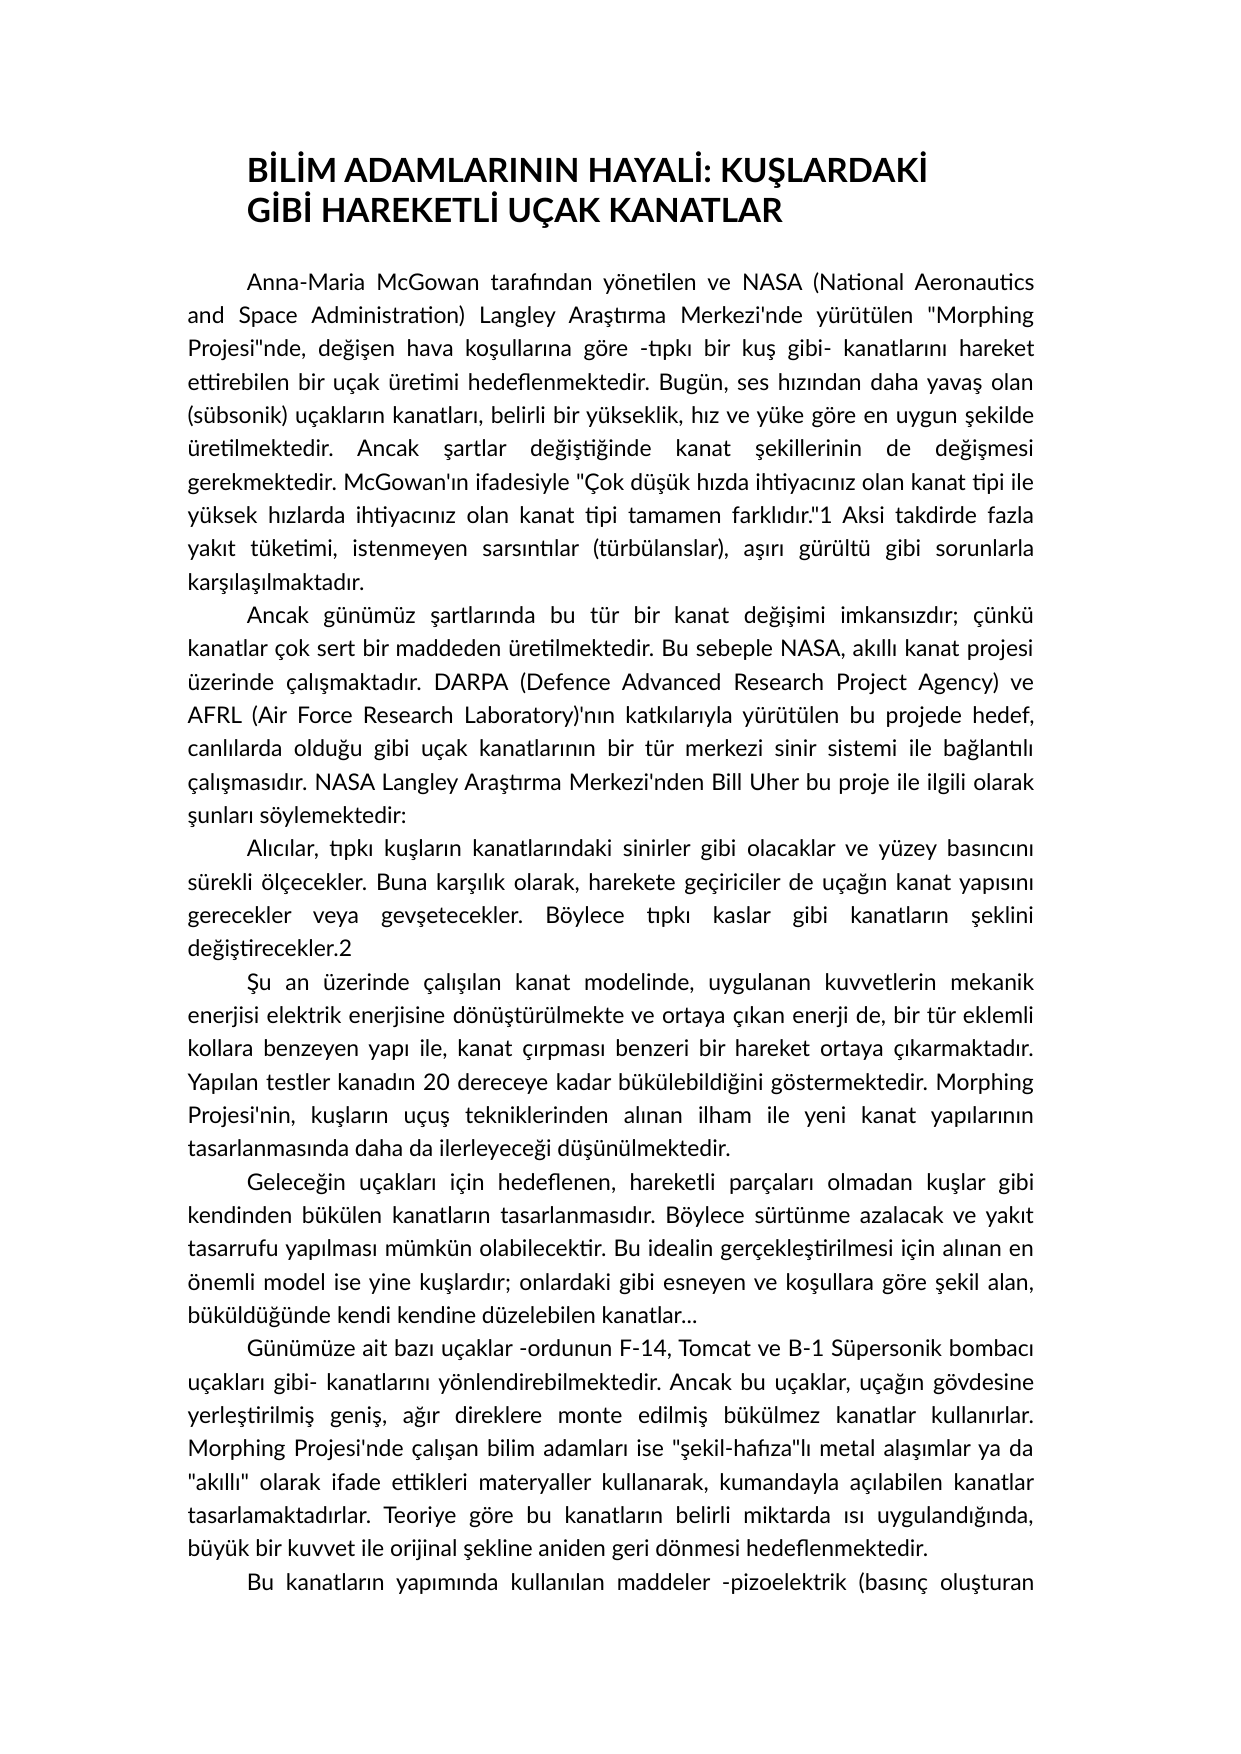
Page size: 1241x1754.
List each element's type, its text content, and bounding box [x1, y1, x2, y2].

text Bu kanatların yapımında kullanılan maddeler -pizoelektrik (basınç oluşturan [187, 1563, 1035, 1597]
text Alıcılar, tıpkı kuşların kanatlarındaki sinirler gibi olacaklar ve yüzey basıncını sürekli ölçecekler. Buna karşılık olarak, harekete geçiriciler de uçağın kanat yapısını gerecekler veya gevşetecekler. Böylece tıpkı kaslar gibi kanatların şeklini değiştirecekler.2 [187, 830, 1035, 963]
text GİBİ HAREKETLİ UÇAK KANATLAR [187, 190, 1035, 230]
text Ancak günümüz şartlarında bu tür bir kanat değişimi imkansızdır; çünkü kanatlar çok sert bir maddeden üretilmektedir. Bu sebeple NASA, akıllı kanat projesi üzerinde çalışmaktadır. DARPA (Defence Advanced Research Project Agency) ve AFRL (Air Force Research Laboratory)'nın katkılarıyla yürütülen bu projede hedef, canlılarda olduğu gibi uçak kanatlarının bir tür merkezi sinir sistemi ile bağlantılı çalışmasıdır. NASA Langley Araştırma Merkezi'nden Bill Uher bu proje ile ilgili olarak şunları söylemektedir: [187, 597, 1035, 830]
text Anna-Maria McGowan tarafından yönetilen ve NASA (National Aeronautics and Space Administration) Langley Araştırma Merkezi'nde yürütülen "Morphing Projesi"nde, değişen hava koşullarına göre -tıpkı bir kuş gibi- kanatlarını hareket ettirebilen bir uçak üretimi hedeflenmektedir. Bugün, ses hızından daha yavaş olan (sübsonik) uçakların kanatları, belirli bir yükseklik, hız ve yüke göre en uygun şekilde üretilmektedir. Ancak şartlar değiştiğinde kanat şekillerinin de değişmesi gerekmektedir. McGowan'ın ifadesiyle "Çok düşük hızda ihtiyacınız olan kanat tipi ile yüksek hızlarda ihtiyacınız olan kanat tipi tamamen farklıdır."1 Aksi takdirde fazla yakıt tüketimi, istenmeyen sarsıntılar (türbülanslar), aşırı gürültü gibi sorunlarla karşılaşılmaktadır. [187, 263, 1035, 597]
text Günümüze ait bazı uçaklar -ordunun F-14, Tomcat ve B-1 Süpersonik bombacı uçakları gibi- kanatlarını yönlendirebilmektedir. Ancak bu uçaklar, uçağın gövdesine yerleştirilmiş geniş, ağır direklere monte edilmiş bükülmez kanatlar kullanırlar. Morphing Projesi'nde çalışan bilim adamları ise "şekil-hafıza"lı metal alaşımlar ya da "akıllı" olarak ifade ettikleri materyaller kullanarak, kumandayla açılabilen kanatlar tasarlamaktadırlar. Teoriye göre bu kanatların belirli miktarda ısı uygulandığında, büyük bir kuvvet ile orijinal şekline aniden geri dönmesi hedeflenmektedir. [187, 1330, 1035, 1563]
text BİLİM ADAMLARININ HAYALİ: KUŞLARDAKİ [187, 150, 1035, 190]
text Şu an üzerinde çalışılan kanat modelinde, uygulanan kuvvetlerin mekanik enerjisi elektrik enerjisine dönüştürülmekte ve ortaya çıkan enerji de, bir tür eklemli kollara benzeyen yapı ile, kanat çırpması benzeri bir hareket ortaya çıkarmaktadır. Yapılan testler kanadın 20 dereceye kadar bükülebildiğini göstermektedir. Morphing Projesi'nin, kuşların uçuş tekniklerinden alınan ilham ile yeni kanat yapılarının tasarlanmasında daha da ilerleyeceği düşünülmektedir. [187, 963, 1035, 1163]
text Geleceğin uçakları için hedeflenen, hareketli parçaları olmadan kuşlar gibi kendinden bükülen kanatların tasarlanmasıdır. Böylece sürtünme azalacak ve yakıt tasarrufu yapılması mümkün olabilecektir. Bu idealin gerçekleştirilmesi için alınan en önemli model ise yine kuşlardır; onlardaki gibi esneyen ve koşullara göre şekil alan, büküldüğünde kendi kendine düzelebilen kanatlar... [187, 1163, 1035, 1330]
